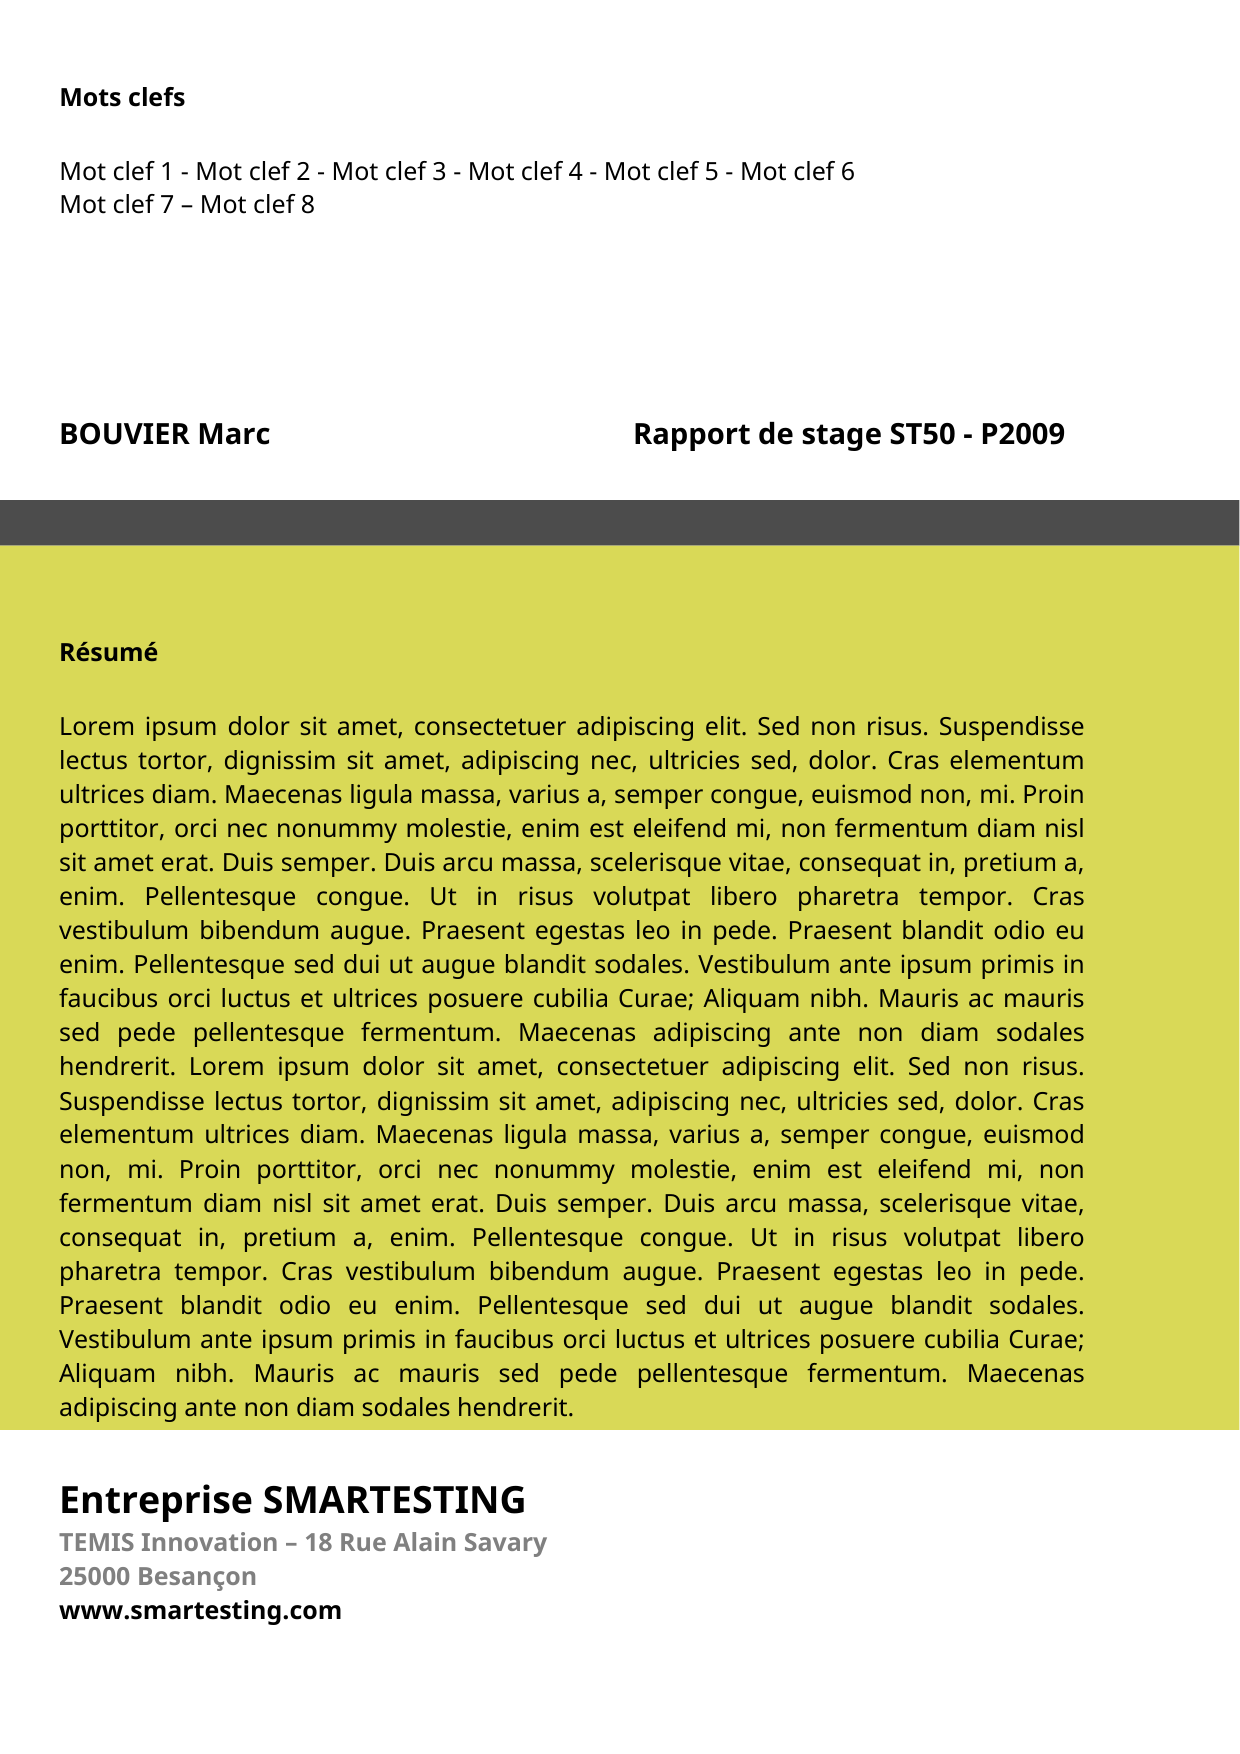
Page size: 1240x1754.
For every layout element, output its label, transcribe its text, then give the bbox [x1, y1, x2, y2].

text Mots clefs [59, 79, 1181, 113]
text Mot clef 1 - Mot clef 2 - Mot clef 3 - Mot clef 4 - Mot clef 5 - Mot clef 6 Mot clef 7 – Mot clef 8 [59, 153, 1181, 221]
